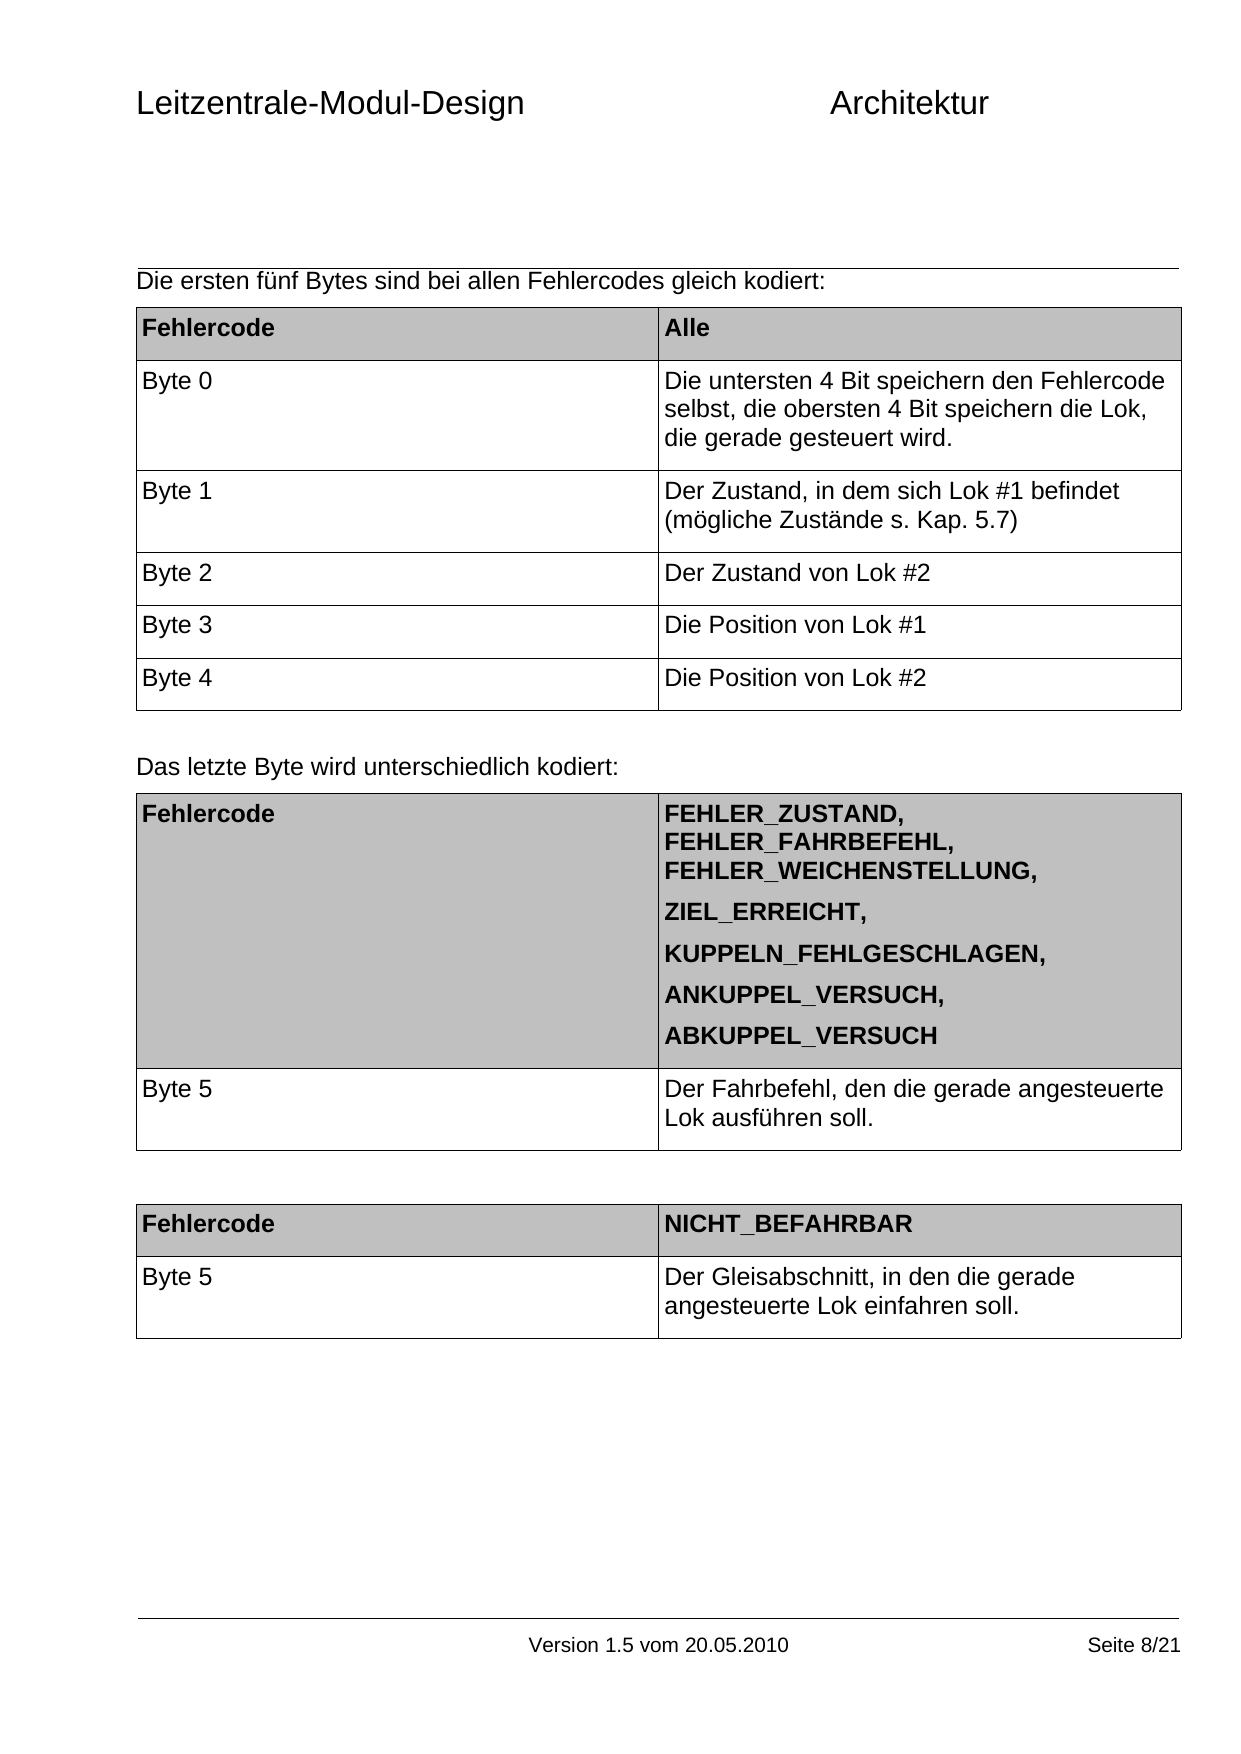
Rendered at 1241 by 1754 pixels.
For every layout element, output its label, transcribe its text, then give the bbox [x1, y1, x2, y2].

table_header Fehlercode [137, 308, 658, 360]
text Die ersten fünf Bytes sind bei allen Fehlercodes gleich kodiert: [327, 289, 681, 294]
table_cell Der Zustand, in dem sich Lok #1 befindet (mögliche Zustände s. Kap. 5.7) [659, 471, 1181, 552]
table_header Alle [659, 308, 1181, 360]
table_header Fehlercode [137, 1205, 658, 1256]
table_cell Byte 0 [137, 361, 658, 470]
table_cell Byte 4 [137, 659, 658, 710]
table_cell Byte 5 [137, 1257, 658, 1338]
table_cell Die Position von Lok #1 [659, 606, 1181, 657]
table_cell Byte 1 [137, 471, 658, 552]
table_cell Die Position von Lok #2 [659, 659, 1181, 710]
text Das letzte Byte wird unterschiedlich kodiert: [136, 752, 1181, 780]
table_cell Der Zustand von Lok #2 [659, 553, 1181, 604]
table_header FEHLER_ZUSTAND, FEHLER_FAHRBEFEHL, FEHLER_WEICHENSTELLUNG, ZIEL_ERREICHT, KUPPELN_FEHLGESCHLAGEN, ANKUPPEL_VERSUCH, ABKUPPEL_VERSUCH [659, 794, 1181, 1068]
table_cell Byte 2 [137, 553, 658, 604]
table_cell Byte 3 [137, 606, 658, 657]
table_header NICHT_BEFAHRBAR [659, 1205, 1181, 1256]
table_cell Byte 5 [137, 1069, 658, 1150]
table_cell Der Fahrbefehl, den die gerade angesteuerte Lok ausführen soll. [659, 1069, 1181, 1150]
text Die ersten fünf Bytes sind bei allen Fehlercodes gleich kodiert: [681, 289, 1181, 294]
table_header Fehlercode [137, 794, 658, 1068]
table_cell Der Gleisabschnitt, in den die gerade angesteuerte Lok einfahren soll. [659, 1257, 1181, 1338]
table_cell Die untersten 4 Bit speichern den Fehlercode selbst, die obersten 4 Bit speichern die Lok, die gerade gesteuert wird. [659, 361, 1181, 470]
